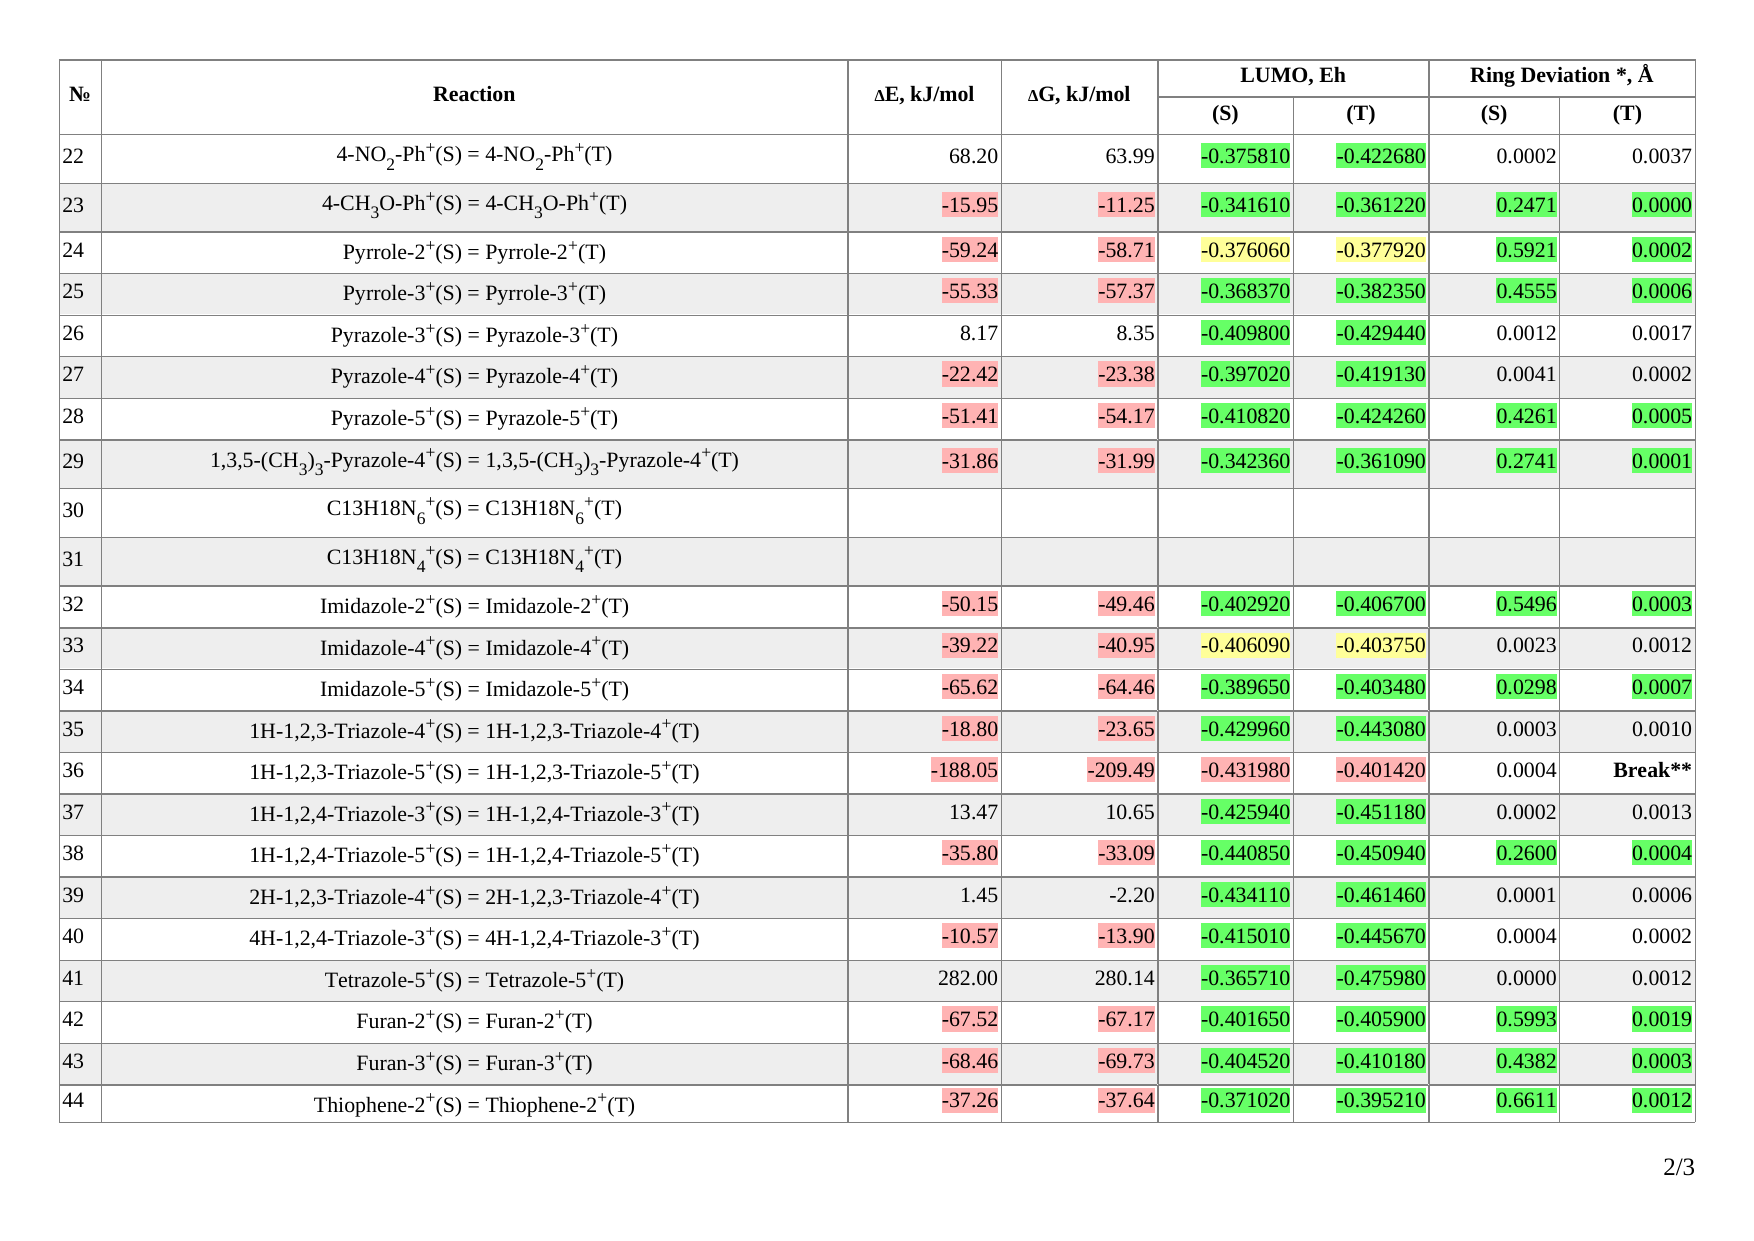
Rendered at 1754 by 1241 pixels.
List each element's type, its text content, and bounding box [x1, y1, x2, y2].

table_cell -0.451180 [1294, 795, 1428, 835]
table_cell (T) [1560, 98, 1695, 134]
table_cell 0.0002 [1430, 795, 1559, 835]
table_cell -50.15 [849, 587, 1001, 627]
table_cell -0.443080 [1294, 712, 1428, 752]
table_cell 0.4261 [1430, 399, 1559, 439]
table_header № [60, 61, 101, 134]
table_cell -0.389650 [1159, 670, 1293, 710]
table_cell 0.0001 [1560, 441, 1695, 488]
table_cell [1560, 489, 1695, 537]
table_cell [849, 538, 1001, 585]
table_cell 4-CH3O-Ph+(S) = 4-CH3O-Ph+(T) [102, 184, 847, 231]
table_cell -0.401650 [1159, 1002, 1293, 1043]
table_cell 1H-1,2,4-Triazole-3+(S) = 1H-1,2,4-Triazole-3+(T) [102, 795, 847, 835]
table_cell 35 [60, 712, 101, 752]
table_cell 42 [60, 1002, 101, 1043]
table_cell -0.434110 [1159, 878, 1293, 918]
table_cell 0.0006 [1560, 878, 1695, 918]
table_cell -0.424260 [1294, 399, 1428, 439]
table_cell -2.20 [1002, 878, 1157, 918]
table_cell 39 [60, 878, 101, 918]
table_cell 30 [60, 489, 101, 537]
table_cell 0.2471 [1430, 184, 1559, 231]
table_cell -23.38 [1002, 357, 1157, 398]
table_cell 0.0004 [1430, 753, 1559, 793]
table_cell -0.371020 [1159, 1086, 1293, 1122]
table_cell -64.46 [1002, 670, 1157, 710]
table_cell -0.419130 [1294, 357, 1428, 398]
table_cell 0.0004 [1430, 919, 1559, 959]
table_cell Thiophene-2+(S) = Thiophene-2+(T) [102, 1086, 847, 1122]
table_cell 0.0004 [1560, 836, 1695, 876]
table_cell 13.47 [849, 795, 1001, 835]
table_cell -0.361220 [1294, 184, 1428, 231]
table_cell -68.46 [849, 1044, 1001, 1084]
table_header Ring Deviation *, Å [1430, 61, 1695, 96]
table_cell -31.86 [849, 441, 1001, 488]
table_cell 44 [60, 1086, 101, 1122]
table_cell -0.377920 [1294, 233, 1428, 273]
table_cell -0.422680 [1294, 135, 1428, 183]
table_cell -0.404520 [1159, 1044, 1293, 1084]
table_cell -67.52 [849, 1002, 1001, 1043]
table_cell -22.42 [849, 357, 1001, 398]
table_header ∆E, kJ/mol [849, 61, 1001, 134]
table_cell 31 [60, 538, 101, 585]
table_cell -0.403480 [1294, 670, 1428, 710]
table_cell -33.09 [1002, 836, 1157, 876]
table_cell -0.440850 [1159, 836, 1293, 876]
table_cell -0.368370 [1159, 274, 1293, 314]
table_cell -0.361090 [1294, 441, 1428, 488]
table_cell 8.35 [1002, 316, 1157, 356]
table_cell -0.410820 [1159, 399, 1293, 439]
table_cell -0.445670 [1294, 919, 1428, 959]
table_cell -54.17 [1002, 399, 1157, 439]
table_cell 1H-1,2,3-Triazole-5+(S) = 1H-1,2,3-Triazole-5+(T) [102, 753, 847, 793]
table_cell -0.402920 [1159, 587, 1293, 627]
table_cell [1294, 489, 1428, 537]
table_cell 0.0003 [1560, 587, 1695, 627]
table_cell -13.90 [1002, 919, 1157, 959]
table_cell -0.403750 [1294, 629, 1428, 668]
table_cell -188.05 [849, 753, 1001, 793]
table_cell 0.0000 [1430, 961, 1559, 1001]
table_cell 0.0003 [1430, 712, 1559, 752]
table_cell Tetrazole-5+(S) = Tetrazole-5+(T) [102, 961, 847, 1001]
table_cell 0.0017 [1560, 316, 1695, 356]
table_cell 0.0010 [1560, 712, 1695, 752]
table_cell -0.425940 [1159, 795, 1293, 835]
table_cell -57.37 [1002, 274, 1157, 314]
table_cell 41 [60, 961, 101, 1001]
table_cell [1159, 538, 1293, 585]
table_cell 32 [60, 587, 101, 627]
table_header ∆G, kJ/mol [1002, 61, 1157, 134]
table_cell -0.431980 [1159, 753, 1293, 793]
table_cell 22 [60, 135, 101, 183]
table_cell -0.415010 [1159, 919, 1293, 959]
table_cell 0.0003 [1560, 1044, 1695, 1084]
table_cell 0.0012 [1430, 316, 1559, 356]
table_cell 29 [60, 441, 101, 488]
table_cell 38 [60, 836, 101, 876]
table_cell 0.5993 [1430, 1002, 1559, 1043]
table_cell 40 [60, 919, 101, 959]
table_cell -0.401420 [1294, 753, 1428, 793]
table_cell -0.406090 [1159, 629, 1293, 668]
table_cell (T) [1294, 98, 1428, 134]
table_cell -0.397020 [1159, 357, 1293, 398]
table_cell 0.0002 [1560, 919, 1695, 959]
table_cell [1002, 538, 1157, 585]
table_cell 33 [60, 629, 101, 668]
table_cell -0.461460 [1294, 878, 1428, 918]
table_cell -10.57 [849, 919, 1001, 959]
table_cell -59.24 [849, 233, 1001, 273]
table_cell 0.0007 [1560, 670, 1695, 710]
table_cell -67.17 [1002, 1002, 1157, 1043]
table_cell 0.0298 [1430, 670, 1559, 710]
table_cell 0.0041 [1430, 357, 1559, 398]
table_cell Furan-2+(S) = Furan-2+(T) [102, 1002, 847, 1043]
table_cell -55.33 [849, 274, 1001, 314]
table_cell 0.0012 [1560, 629, 1695, 668]
table_cell -0.365710 [1159, 961, 1293, 1001]
table_cell 0.0001 [1430, 878, 1559, 918]
table_cell 63.99 [1002, 135, 1157, 183]
table_cell 0.2600 [1430, 836, 1559, 876]
table_cell 68.20 [849, 135, 1001, 183]
table_cell -0.342360 [1159, 441, 1293, 488]
table_cell [1294, 538, 1428, 585]
table_cell Pyrazole-5+(S) = Pyrazole-5+(T) [102, 399, 847, 439]
table_cell 0.0012 [1560, 961, 1695, 1001]
table_header LUMO, Eh [1159, 61, 1428, 96]
table_cell -65.62 [849, 670, 1001, 710]
table_cell -0.429960 [1159, 712, 1293, 752]
table_cell Pyrrole-3+(S) = Pyrrole-3+(T) [102, 274, 847, 314]
table_cell 0.5921 [1430, 233, 1559, 273]
table_cell -0.409800 [1159, 316, 1293, 356]
table_cell Imidazole-5+(S) = Imidazole-5+(T) [102, 670, 847, 710]
table_cell [849, 489, 1001, 537]
table_cell 26 [60, 316, 101, 356]
table_cell 23 [60, 184, 101, 231]
table_cell -69.73 [1002, 1044, 1157, 1084]
table_cell -0.382350 [1294, 274, 1428, 314]
table_cell 37 [60, 795, 101, 835]
table_cell -15.95 [849, 184, 1001, 231]
table_cell 0.0013 [1560, 795, 1695, 835]
table_cell -18.80 [849, 712, 1001, 752]
table_cell 0.0002 [1430, 135, 1559, 183]
table_cell C13H18N6+(S) = C13H18N6+(T) [102, 489, 847, 537]
table_cell 0.0019 [1560, 1002, 1695, 1043]
table_cell -51.41 [849, 399, 1001, 439]
table_cell -37.26 [849, 1086, 1001, 1122]
table_cell -0.450940 [1294, 836, 1428, 876]
table_cell 1.45 [849, 878, 1001, 918]
table_cell 43 [60, 1044, 101, 1084]
table_cell 0.6611 [1430, 1086, 1559, 1122]
table_cell -31.99 [1002, 441, 1157, 488]
table_cell 0.5496 [1430, 587, 1559, 627]
table_cell -0.406700 [1294, 587, 1428, 627]
table_cell C13H18N4+(S) = C13H18N4+(T) [102, 538, 847, 585]
table_cell -0.375810 [1159, 135, 1293, 183]
table_cell 1H-1,2,3-Triazole-4+(S) = 1H-1,2,3-Triazole-4+(T) [102, 712, 847, 752]
table_cell 0.0023 [1430, 629, 1559, 668]
table_cell -0.376060 [1159, 233, 1293, 273]
table_cell -40.95 [1002, 629, 1157, 668]
table_cell 0.0037 [1560, 135, 1695, 183]
table_cell 0.0002 [1560, 233, 1695, 273]
table_cell 24 [60, 233, 101, 273]
table_cell Pyrazole-3+(S) = Pyrazole-3+(T) [102, 316, 847, 356]
table_cell 0.0005 [1560, 399, 1695, 439]
table_cell 1,3,5-(CH3)3-Pyrazole-4+(S) = 1,3,5-(CH3)3-Pyrazole-4+(T) [102, 441, 847, 488]
table_cell 280.14 [1002, 961, 1157, 1001]
table_cell [1159, 489, 1293, 537]
table_cell 0.0012 [1560, 1086, 1695, 1122]
table_cell (S) [1430, 98, 1559, 134]
table_cell 0.0002 [1560, 357, 1695, 398]
table_cell -0.341610 [1159, 184, 1293, 231]
table_cell 1H-1,2,4-Triazole-5+(S) = 1H-1,2,4-Triazole-5+(T) [102, 836, 847, 876]
table_cell 4-NO2-Ph+(S) = 4-NO2-Ph+(T) [102, 135, 847, 183]
table_cell [1430, 538, 1559, 585]
table_cell -49.46 [1002, 587, 1157, 627]
table_cell Imidazole-2+(S) = Imidazole-2+(T) [102, 587, 847, 627]
table_cell Pyrrole-2+(S) = Pyrrole-2+(T) [102, 233, 847, 273]
table_cell [1430, 489, 1559, 537]
table_header Reaction [102, 61, 847, 134]
table_cell 34 [60, 670, 101, 710]
table_cell 2H-1,2,3-Triazole-4+(S) = 2H-1,2,3-Triazole-4+(T) [102, 878, 847, 918]
table_cell 0.4382 [1430, 1044, 1559, 1084]
table_cell [1560, 538, 1695, 585]
table_cell 8.17 [849, 316, 1001, 356]
table_cell 0.4555 [1430, 274, 1559, 314]
table_cell -209.49 [1002, 753, 1157, 793]
table_cell -0.410180 [1294, 1044, 1428, 1084]
table_cell -39.22 [849, 629, 1001, 668]
table_cell -58.71 [1002, 233, 1157, 273]
table_cell -35.80 [849, 836, 1001, 876]
table_cell 0.2741 [1430, 441, 1559, 488]
table_cell Break** [1560, 753, 1695, 793]
table_cell Pyrazole-4+(S) = Pyrazole-4+(T) [102, 357, 847, 398]
table_cell 0.0000 [1560, 184, 1695, 231]
table_cell 36 [60, 753, 101, 793]
table_cell Furan-3+(S) = Furan-3+(T) [102, 1044, 847, 1084]
table_cell -0.475980 [1294, 961, 1428, 1001]
table_cell -0.395210 [1294, 1086, 1428, 1122]
table_cell -0.405900 [1294, 1002, 1428, 1043]
table_cell -0.429440 [1294, 316, 1428, 356]
table_cell 28 [60, 399, 101, 439]
table_cell 27 [60, 357, 101, 398]
table_cell -11.25 [1002, 184, 1157, 231]
table_cell -23.65 [1002, 712, 1157, 752]
table_cell 4H-1,2,4-Triazole-3+(S) = 4H-1,2,4-Triazole-3+(T) [102, 919, 847, 959]
table_cell Imidazole-4+(S) = Imidazole-4+(T) [102, 629, 847, 668]
table_cell -37.64 [1002, 1086, 1157, 1122]
table_cell 10.65 [1002, 795, 1157, 835]
table_cell 0.0006 [1560, 274, 1695, 314]
table_cell (S) [1159, 98, 1293, 134]
table_cell [1002, 489, 1157, 537]
table_cell 25 [60, 274, 101, 314]
table_cell 282.00 [849, 961, 1001, 1001]
